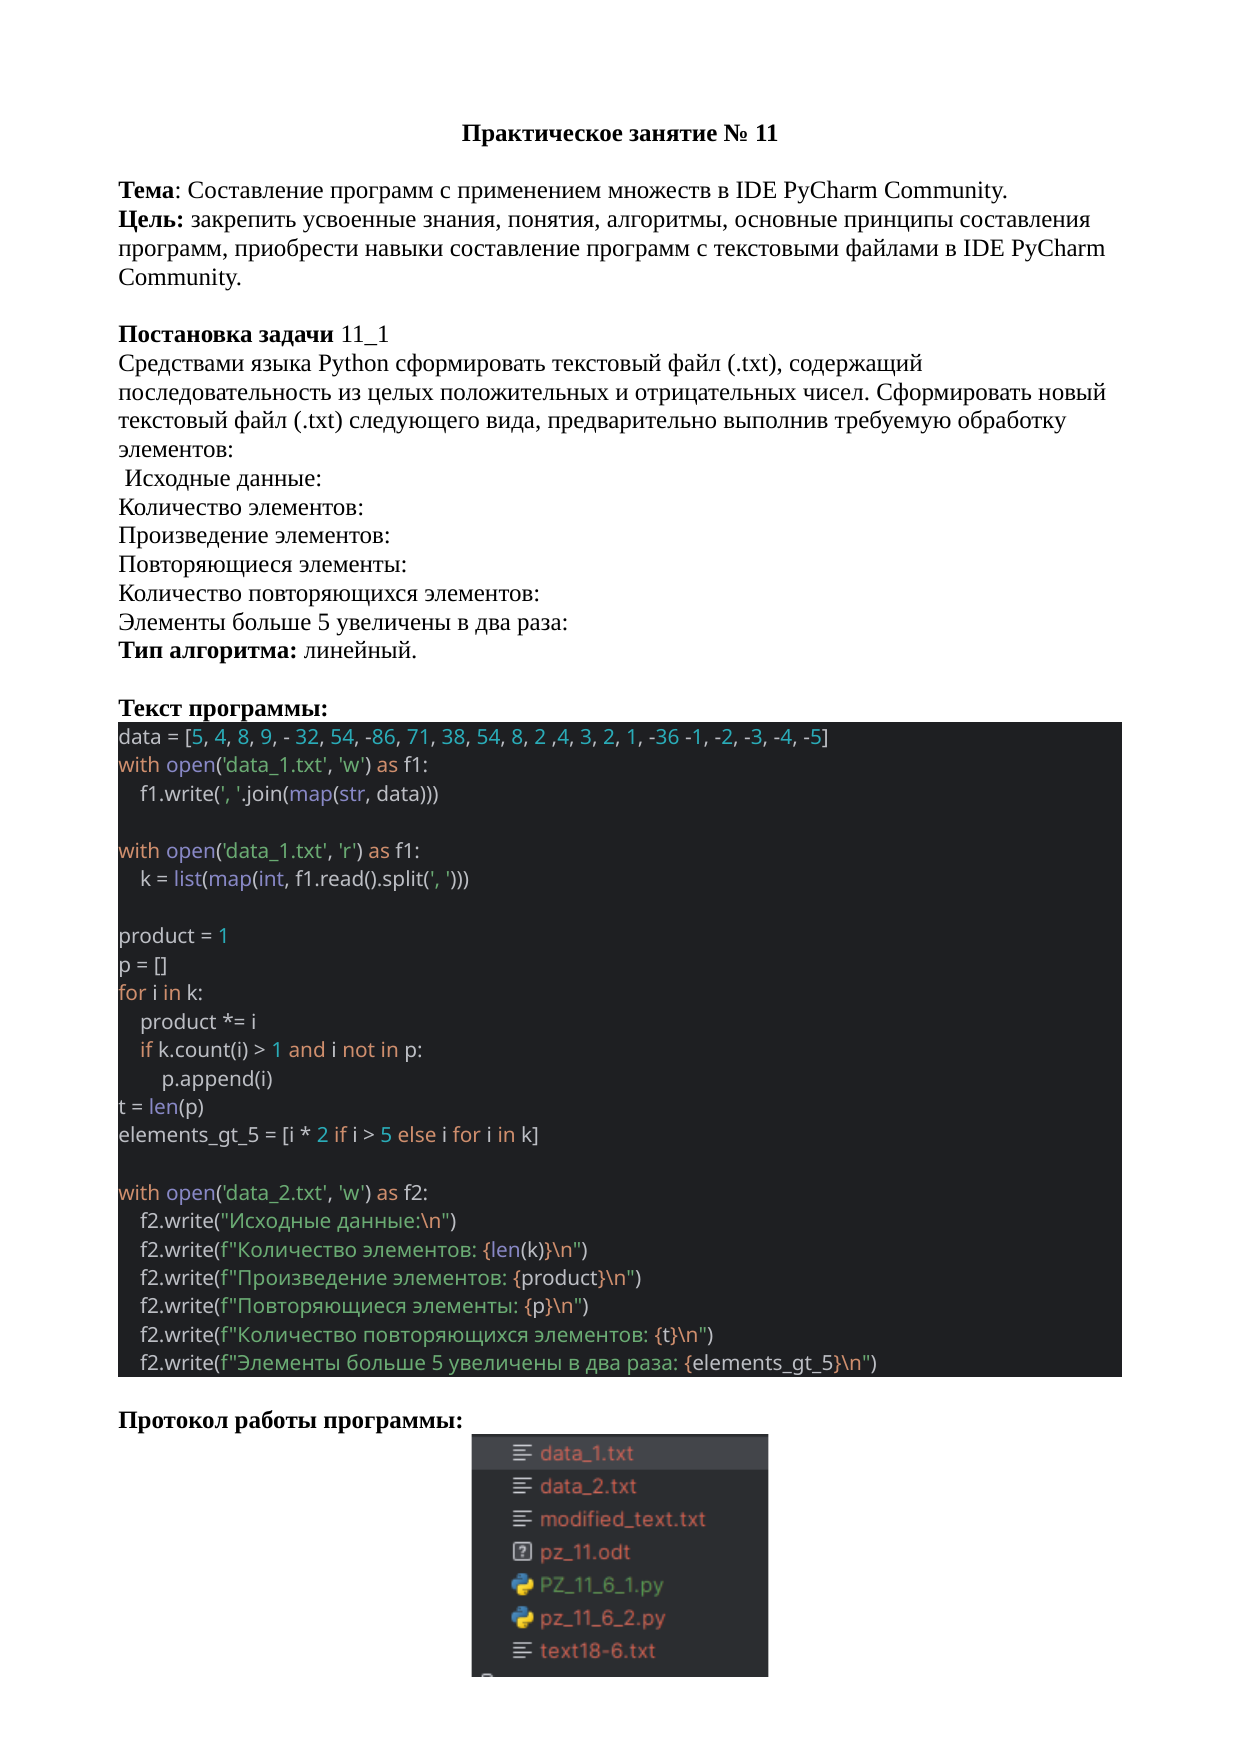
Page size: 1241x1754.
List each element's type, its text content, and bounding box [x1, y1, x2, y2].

picture [471, 1434, 769, 1677]
text Тема: Составление программ с применением множеств в IDE PyCharm Community. [118, 176, 1122, 204]
text Постановка задачи 11_1 [118, 319, 1122, 348]
text Количество повторяющихся элементов: [118, 578, 1122, 607]
text Текст программы: [118, 693, 1122, 722]
text Практическое занятие № 11 [118, 118, 1122, 147]
text Количество элементов: [118, 492, 1122, 521]
text Средствами языка Python сформировать текстовый файл (.txt), содержащий последовательность из целых положительных и отрицательных чисел. Сформировать новый текстовый файл (.txt) следующего вида, предварительно выполнив требуемую обработку элементов: [118, 348, 1122, 463]
text Исходные данные: [118, 463, 1122, 492]
text Повторяющиеся элементы: [118, 549, 1122, 578]
text Цель: закрепить усвоенные знания, понятия, алгоритмы, основные принципы составления программ, приобрести навыки составление программ с текстовыми файлами в IDE PyCharm Community. [118, 204, 1122, 291]
text Тип алгоритма: линейный. [118, 636, 1122, 664]
text data = [5, 4, 8, 9, - 32, 54, -86, 71, 38, 54, 8, 2 ,4, 3, 2, 1, -36 -1, -2, -3, -4, -5] with open('data_1.txt', 'w') as f1: f1.write(', '.join(map(str, data))) with open('data_1.txt', 'r') as f1: k = list(map(int, f1.read().split(', '))) product = 1 p = [] for i in k: product *= i if k.count(i) > 1 and i not in p: p.append(i) t = len(p) elements_gt_5 = [i * 2 if i > 5 else i for i in k] with open('data_2.txt', 'w') as f2: f2.write("Исходные данные:\n") f2.write(f"Количество элементов: {len(k)}\n") f2.write(f"Произведение элементов: {product}\n") f2.write(f"Повторяющиеся элементы: {p}\n") f2.write(f"Количество повторяющихся элементов: {t}\n") f2.write(f"Элементы больше 5 увеличены в два раза: {elements_gt_5}\n") [118, 722, 1122, 1377]
text Элементы больше 5 увеличены в два раза: [118, 607, 1122, 636]
text Протокол работы программы: [118, 1406, 1122, 1434]
text Произведение элементов: [118, 521, 1122, 549]
